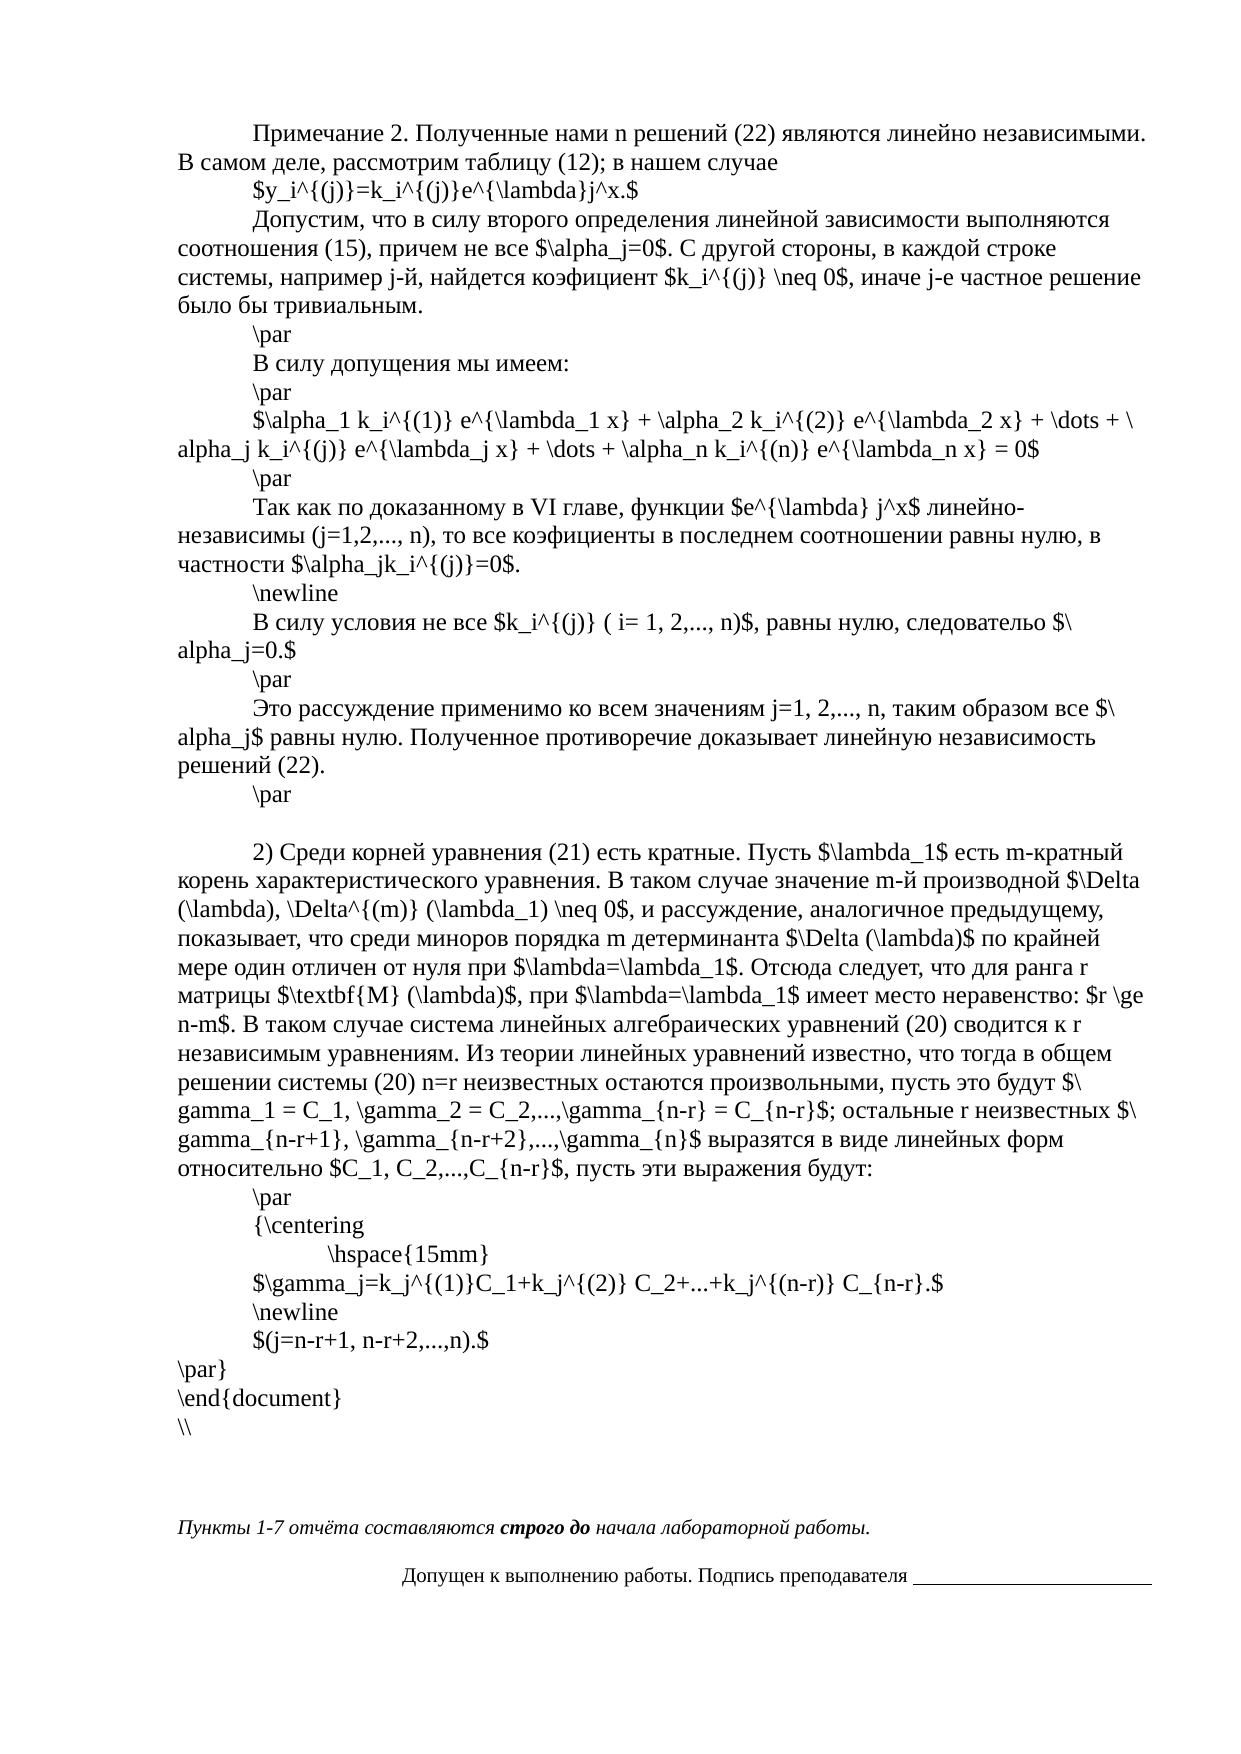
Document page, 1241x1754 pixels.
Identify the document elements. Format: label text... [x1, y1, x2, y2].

text $(j=n-r+1, n-r+2,...,n).$ [177, 1326, 1152, 1354]
text \end{document} [177, 1383, 1152, 1412]
text \par [177, 779, 1152, 808]
text \par [177, 319, 1152, 348]
text \par [177, 377, 1152, 406]
text Допущен к выполнению работы. Подпись преподавателя [177, 1563, 1152, 1587]
text Так как по доказанному в VI главе, функции $e^{\lambda} j^x$ линейно-независимы (j=1,2,..., n), то все коэфициенты в последнем соотношении равны нулю, в частности $\alpha_jk_i^{(j)}=0$. [177, 492, 1152, 578]
text 2) Среди корней уравнения (21) есть кратные. Пусть $\lambda_1$ есть m-кратный корень характеристического уравнения. В таком случае значение m-й производной $\Delta (\lambda), \Delta^{(m)} (\lambda_1) \neq 0$, и рассуждение, аналогичное предыдущему, показывает, что среди миноров порядка m детерминанта $\Delta (\lambda)$ по крайней мере один отличен от нуля при $\lambda=\lambda_1$. Отсюда следует, что для ранга r матрицы $\textbf{M} (\lambda)$, при $\lambda=\lambda_1$ имеет место неравенство: $r \ge n-m$. В таком случае система линейных алгебраических уравнений (20) сводится к r независимым уравнениям. Из теории линейных уравнений известно, что тогда в общем решении системы (20) n=r неизвестных остаются произвольными, пусть это будут $\gamma_1 = C_1, \gamma_2 = C_2,...,\gamma_{n-r} = C_{n-r}$; остальные r неизвестных $\gamma_{n-r+1}, \gamma_{n-r+2},...,\gamma_{n}$ выразятся в виде линейных форм относительно $C_1, C_2,...,C_{n-r}$, пусть эти выражения будут: [177, 837, 1152, 1182]
text Примечание 2. Полученные нами n решений (22) являются линейно независимыми. В самом деле, рассмотрим таблицу (12); в нашем случае [177, 118, 1152, 176]
text \newline [177, 578, 1152, 607]
text $y_i^{(j)}=k_i^{(j)}e^{\lambda}j^x.$ [177, 176, 1152, 204]
text \par [177, 463, 1152, 492]
text $\gamma_j=k_j^{(1)}C_1+k_j^{(2)} C_2+...+k_j^{(n-r)} C_{n-r}.$ [177, 1268, 1152, 1297]
text Пункты 1-7 отчёта составляются строго до начала лабораторной работы. [177, 1515, 1152, 1539]
text \par [177, 664, 1152, 693]
text \hspace{15mm} [177, 1239, 1152, 1268]
text \par [177, 1182, 1152, 1211]
text $\alpha_1 k_i^{(1)} e^{\lambda_1 x} + \alpha_2 k_i^{(2)} e^{\lambda_2 x} + \dots + \alpha_j k_i^{(j)} e^{\lambda_j x} + \dots + \alpha_n k_i^{(n)} e^{\lambda_n x} = 0$ [177, 406, 1152, 463]
text \\ [177, 1412, 1152, 1441]
text В силу условия не все $k_i^{(j)} ( i= 1, 2,..., n)$, равны нулю, следовательо $\alpha_j=0.$ [177, 607, 1152, 664]
text \par} [177, 1354, 1152, 1383]
text {\centering [177, 1211, 1152, 1239]
text В силу допущения мы имеем: [177, 348, 1152, 377]
text Это рассуждение применимо ко всем значениям j=1, 2,..., n, таким образом все $\alpha_j$ равны нулю. Полученное противоречие доказывает линейную независимость решений (22). [177, 693, 1152, 779]
text \newline [177, 1297, 1152, 1326]
text Допустим, что в силу второго определения линейной зависимости выполняются соотношения (15), причем не все $\alpha_j=0$. С другой стороны, в каждой строке системы, например j-й, найдется коэфициент $k_i^{(j)} \neq 0$, иначе j-е частное решение было бы тривиальным. [177, 204, 1152, 319]
